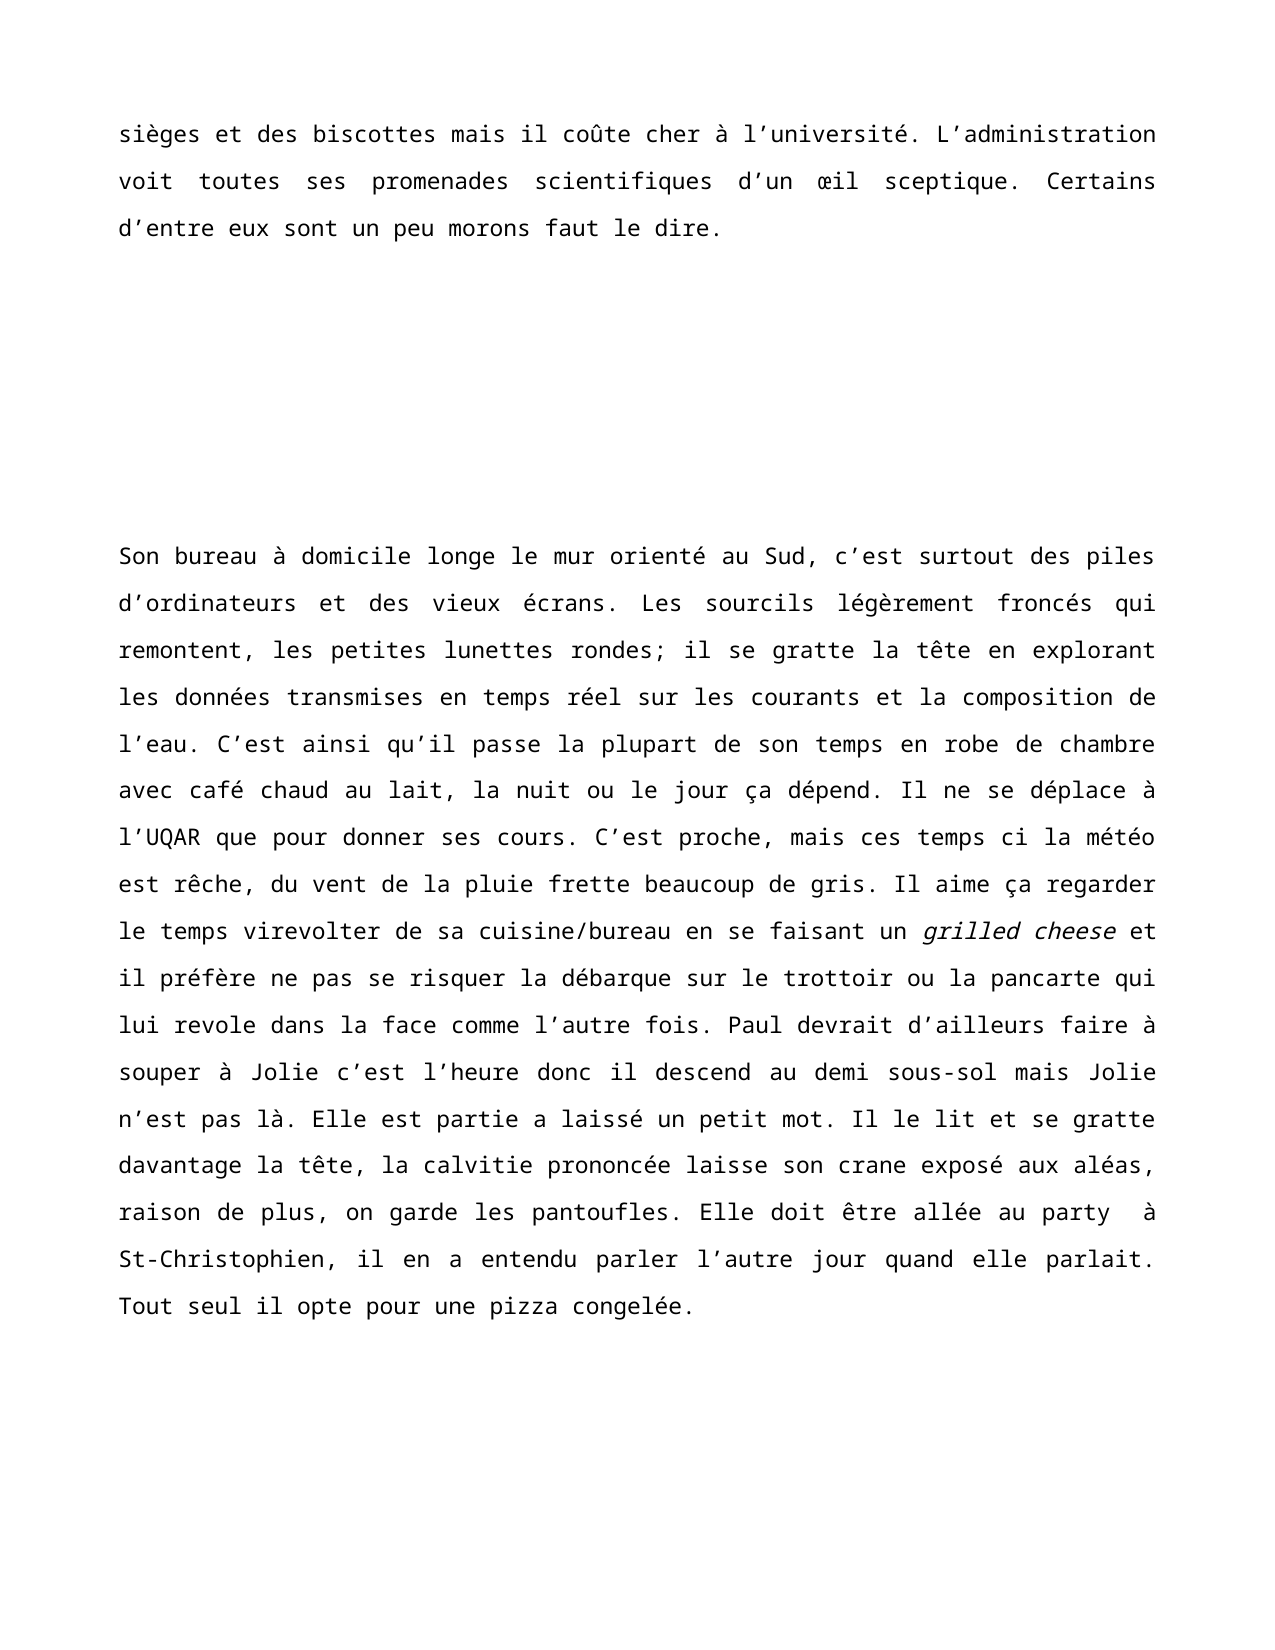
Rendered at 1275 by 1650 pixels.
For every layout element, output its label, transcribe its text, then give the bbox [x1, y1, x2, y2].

text Son bureau à domicile longe le mur orienté au Sud, c’est surtout des piles d’ordinateurs et des vieux écrans. Les sourcils légèrement froncés qui remontent, les petites lunettes rondes; il se gratte la tête en explorant les données transmises en temps réel sur les courants et la composition de l’eau. C’est ainsi qu’il passe la plupart de son temps en robe de chambre avec café chaud au lait, la nuit ou le jour ça dépend. Il ne se déplace à l’UQAR que pour donner ses cours. C’est proche, mais ces temps ci la météo est rêche, du vent de la pluie frette beaucoup de gris. Il aime ça regarder le temps virevolter de sa cuisine/bureau en se faisant un grilled cheese et il préfère ne pas se risquer la débarque sur le trottoir ou la pancarte qui lui revole dans la face comme l’autre fois. Paul devrait d’ailleurs faire à souper à Jolie c’est l’heure donc il descend au demi sous-sol mais Jolie n’est pas là. Elle est partie a laissé un petit mot. Il le lit et se gratte davantage la tête, la calvitie prononcée laisse son crane exposé aux aléas, raison de plus, on garde les pantoufles. Elle doit être allée au party à St-Christophien, il en a entendu parler l’autre jour quand elle parlait. Tout seul il opte pour une pizza congelée. [118, 540, 1157, 1321]
text sièges et des biscottes mais il coûte cher à l’université. L’administration voit toutes ses promenades scientifiques d’un œil sceptique. Certains d’entre eux sont un peu morons faut le dire. [118, 118, 1157, 243]
